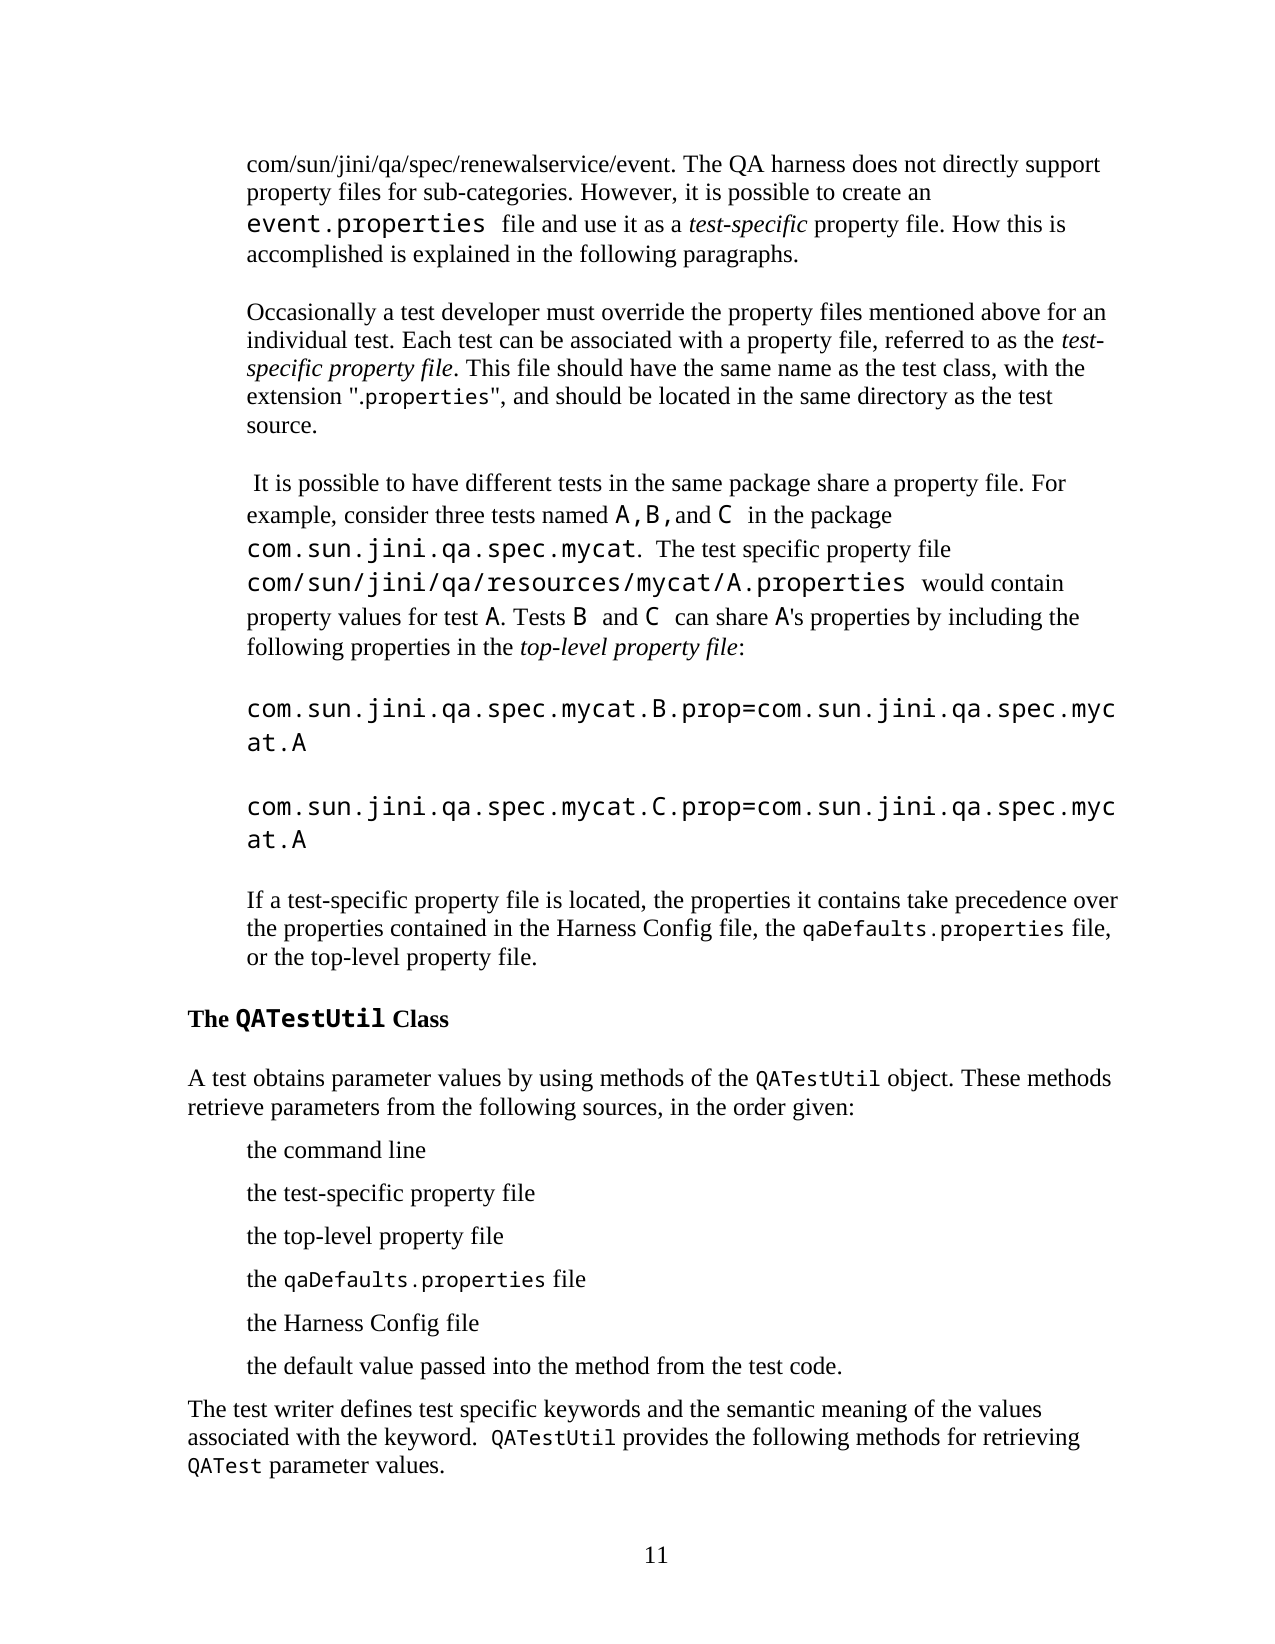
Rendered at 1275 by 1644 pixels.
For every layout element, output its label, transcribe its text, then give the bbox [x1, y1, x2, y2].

list com.sun.jini.qa.spec.mycat.B.prop=com.sun.jini.qa.spec.mycat.A [246, 691, 1125, 758]
list com/sun/jini/qa/spec/renewalservice/event. The QA harness does not directly support property files for sub-categories. However, it is possible to create an event.properties file and use it as a test-specific property file. How this is accomplished is explained in the following paragraphs. [246, 150, 1125, 268]
subtitle The QATestUtil Class [187, 1001, 1125, 1035]
list It is possible to have different tests in the same package share a property file. For example, consider three tests named A,B,and C in the package com.sun.jini.qa.spec.mycat. The test specific property file com/sun/jini/qa/resources/mycat/A.properties would contain property values for test A. Tests B and C can share A's properties by including the following properties in the top-level property file: [246, 469, 1125, 661]
list If a test-specific property file is located, the properties it contains take precedence over the properties contained in the Harness Config file, the qaDefaults.properties file, or the top-level property file. [246, 886, 1125, 971]
list the qaDefaults.properties file [246, 1265, 1125, 1293]
list Occasionally a test developer must override the property files mentioned above for an individual test. Each test can be associated with a property file, referred to as the test-specific property file. This file should have the same name as the test class, with the extension ".properties", and should be located in the same directory as the test source. [246, 298, 1125, 439]
list com.sun.jini.qa.spec.mycat.C.prop=com.sun.jini.qa.spec.mycat.A [246, 788, 1125, 856]
list the default value passed into the method from the test code. [246, 1352, 1125, 1379]
list the Harness Config file [246, 1308, 1125, 1337]
list the test-specific property file [246, 1179, 1125, 1207]
list the command line [246, 1136, 1125, 1164]
text The test writer defines test specific keywords and the semantic meaning of the values associated with the keyword. QATestUtil provides the following methods for retrieving QATest parameter values. [187, 1394, 1125, 1480]
list the top-level property file [246, 1222, 1125, 1250]
text A test obtains parameter values by using methods of the QATestUtil object. These methods retrieve parameters from the following sources, in the order given: [187, 1064, 1125, 1121]
